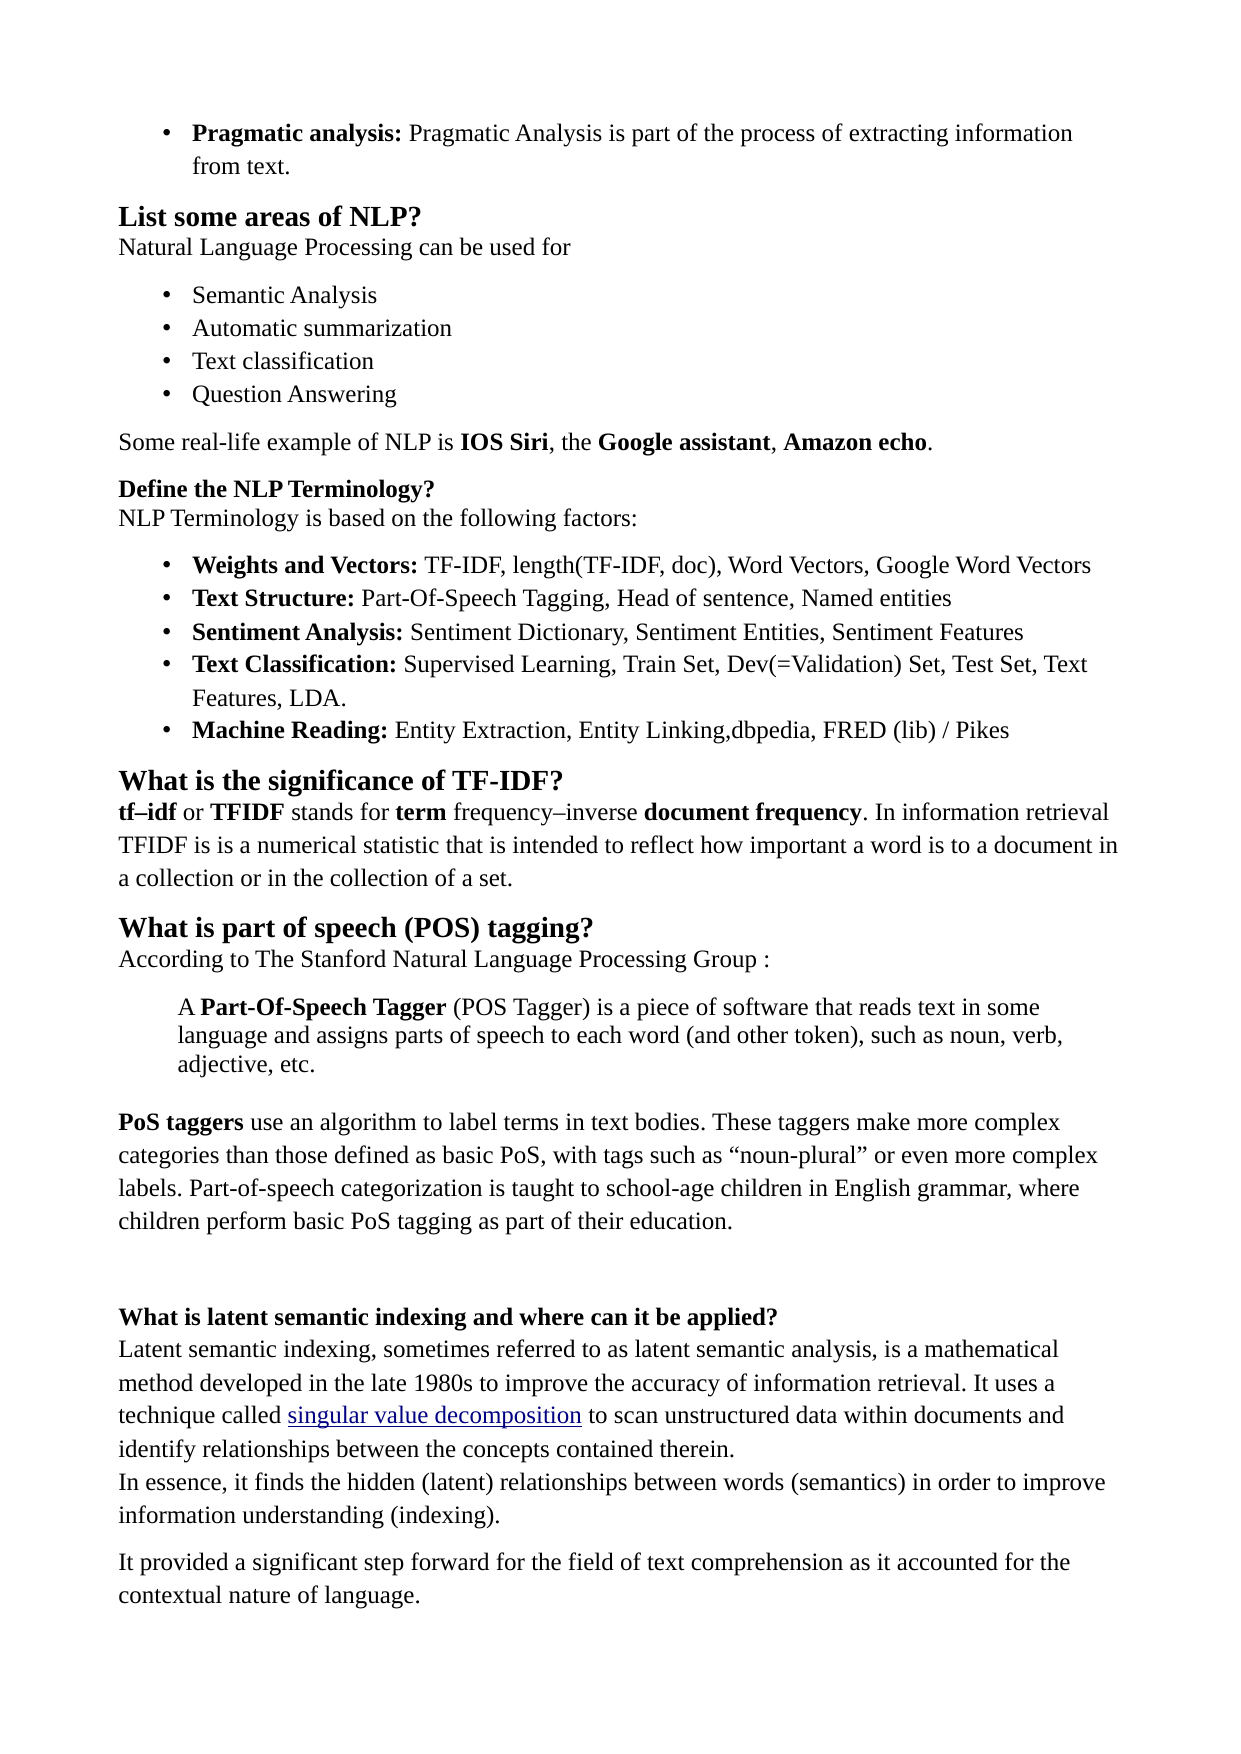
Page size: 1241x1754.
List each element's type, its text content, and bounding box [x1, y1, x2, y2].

text Natural Language Processing can be used for [118, 232, 1122, 261]
list Text Classification: Supervised Learning, Train Set, Dev(=Validation) Set, Test Set, Text Features, LDA. [162, 649, 1122, 711]
subtitle Define the NLP Terminology? [118, 474, 1122, 503]
text What is latent semantic indexing and where can it be applied? [118, 1302, 1122, 1330]
text In essence, it finds the hidden (latent) relationships between words (semantics) in order to improve information understanding (indexing). [118, 1467, 1122, 1528]
text A Part-Of-Speech Tagger (POS Tagger) is a piece of software that reads text in some language and assigns parts of speech to each word (and other token), such as noun, verb, adjective, etc. [177, 992, 1063, 1078]
text Some real-life example of NLP is IOS Siri, the Google assistant, Amazon echo. [118, 427, 1122, 455]
list Weights and Vectors: TF-IDF, length(TF-IDF, doc), Word Vectors, Google Word Vectors [162, 551, 1122, 579]
list Automatic summarization [162, 313, 1122, 342]
text tf–idf or TFIDF stands for term frequency–inverse document frequency. In information retrieval TFIDF is is a numerical statistic that is intended to reflect how important a word is to a document in a collection or in the collection of a set. [118, 797, 1122, 892]
subtitle What is part of speech (POS) tagging? [118, 910, 1122, 944]
list Question Answering [162, 379, 1122, 408]
text It provided a significant step forward for the field of text comprehension as it accounted for the contextual nature of language. [118, 1547, 1122, 1609]
text NLP Terminology is based on the following factors: [118, 503, 1122, 532]
subtitle List some areas of NLP? [118, 199, 1122, 232]
text PoS taggers use an algorithm to label terms in text bodies. These taggers make more complex categories than those defined as basic PoS, with tags such as “noun-plural” or even more complex labels. Part-of-speech categorization is taught to school-age children in English grammar, where children perform basic PoS tagging as part of their education. [118, 1107, 1122, 1235]
list Machine Reading: Entity Extraction, Entity Linking,dbpedia, FRED (lib) / Pikes [162, 716, 1122, 744]
list Text classification [162, 346, 1122, 375]
text Latent semantic indexing, sometimes referred to as latent semantic analysis, is a mathematical method developed in the late 1980s to improve the accuracy of information retrieval. It uses a technique called singular value decomposition to scan unstructured data within documents and identify relationships between the concepts contained therein. [118, 1334, 1122, 1462]
list Text Structure: Part-Of-Speech Tagging, Head of sentence, Named entities [162, 583, 1122, 612]
list Sentiment Analysis: Sentiment Dictionary, Sentiment Entities, Sentiment Features [162, 617, 1122, 645]
list Pragmatic analysis: Pragmatic Analysis is part of the process of extracting information from text. [162, 118, 1122, 180]
subtitle What is the significance of TF-IDF? [118, 763, 1122, 797]
text According to The Stanford Natural Language Processing Group : [118, 944, 1122, 973]
list Semantic Analysis [162, 280, 1122, 309]
